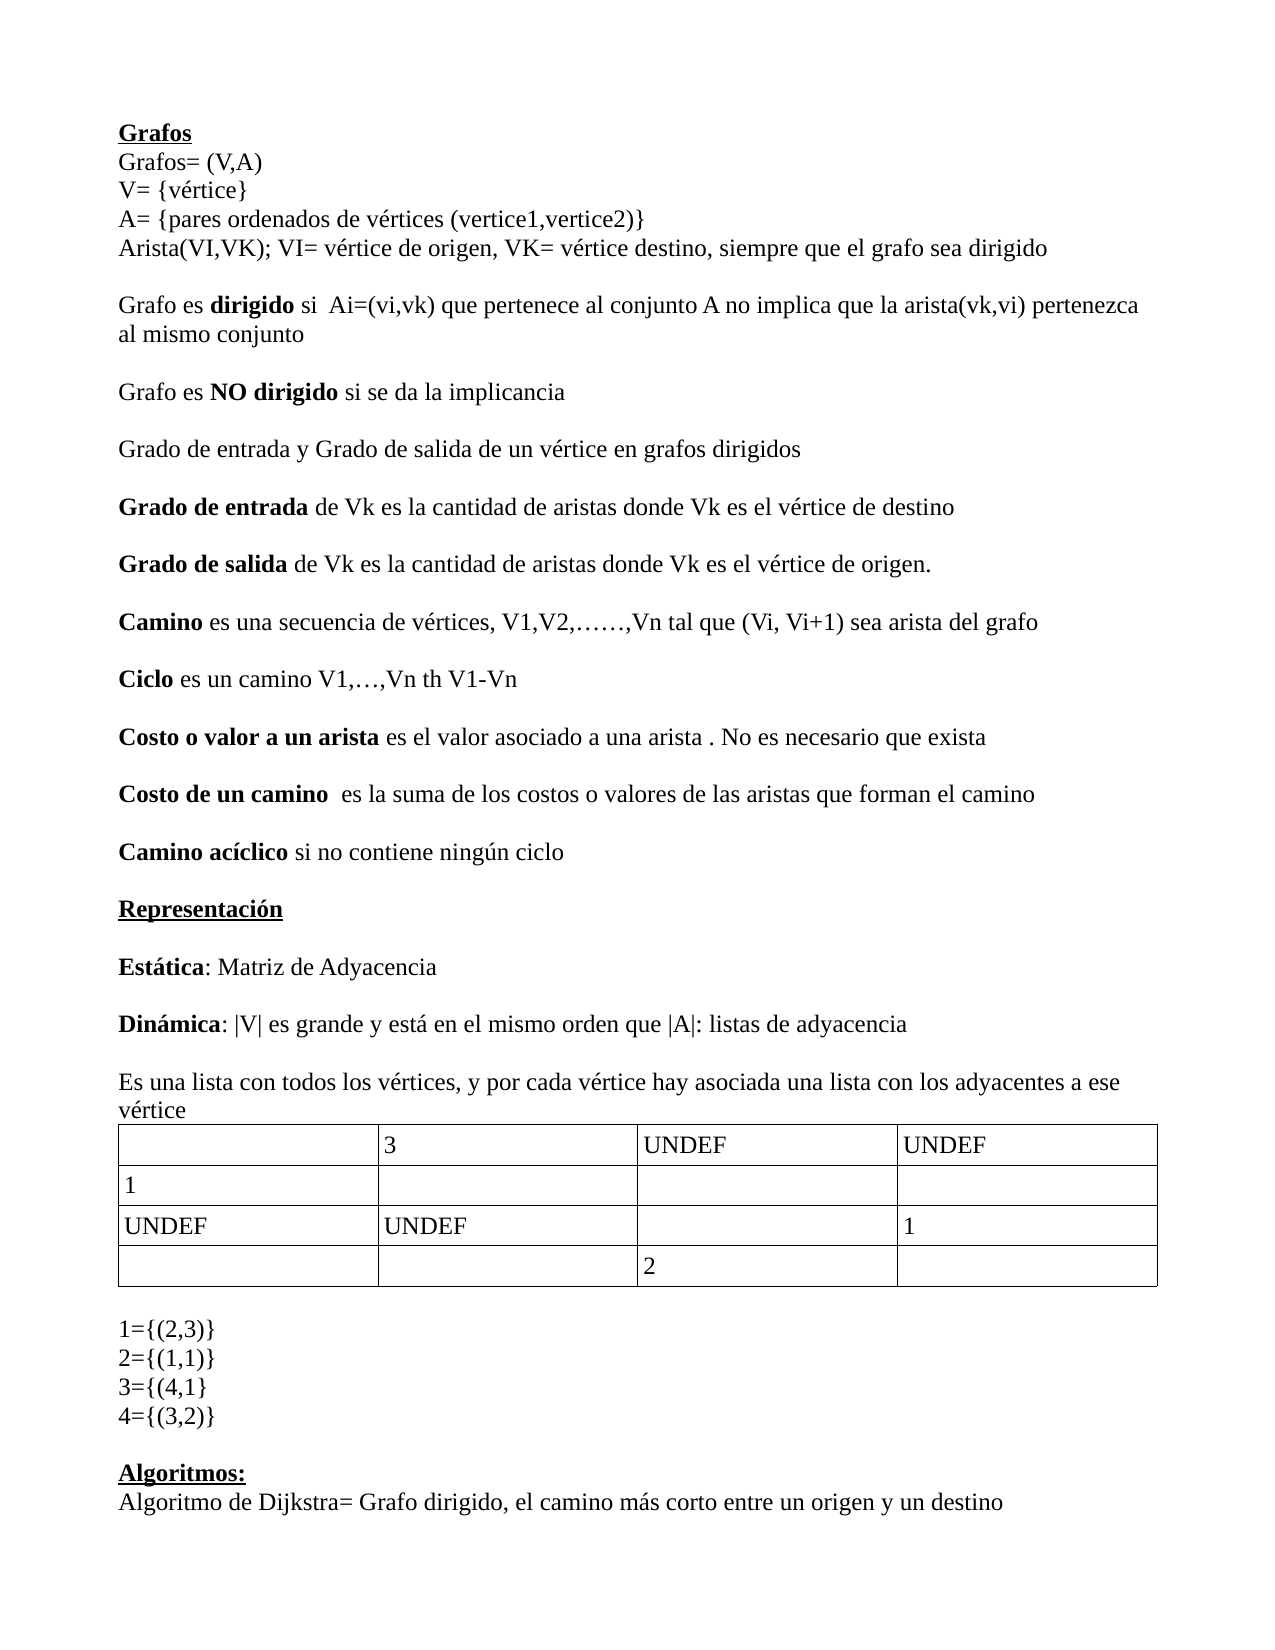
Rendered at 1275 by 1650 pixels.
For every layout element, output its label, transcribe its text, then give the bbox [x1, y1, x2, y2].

table_cell [379, 1246, 637, 1286]
text Grafos= (V,A) [118, 147, 1157, 176]
text Grafo es dirigido si Ai=(vi,vk) que pertenece al conjunto A no implica que la arista(vk,vi) pertenezca al mismo conjunto [118, 291, 1157, 348]
text Grado de salida de Vk es la cantidad de aristas donde Vk es el vértice de origen. [118, 549, 1157, 578]
text 4={(3,2)} [118, 1401, 1157, 1429]
text Grafos [118, 118, 1157, 147]
table_cell [119, 1246, 378, 1286]
table_cell 2 [638, 1246, 897, 1286]
table_cell [898, 1246, 1157, 1286]
text Grado de entrada de Vk es la cantidad de aristas donde Vk es el vértice de destino [118, 492, 1157, 521]
text Dinámica: |V| es grande y está en el mismo orden que |A|: listas de adyacencia [118, 1009, 1157, 1038]
table_header UNDEF [638, 1125, 897, 1165]
table_cell UNDEF [119, 1206, 378, 1245]
text 3={(4,1} [118, 1372, 1157, 1401]
text Camino es una secuencia de vértices, V1,V2,……,Vn tal que (Vi, Vi+1) sea arista del grafo [118, 607, 1157, 636]
table_cell [638, 1166, 897, 1205]
text V= {vértice} [118, 176, 1157, 204]
text Ciclo es un camino V1,…,Vn th V1-Vn [118, 664, 1157, 693]
table_cell [379, 1166, 637, 1205]
text 1={(2,3)} [118, 1314, 1157, 1343]
table_cell 1 [119, 1166, 378, 1205]
table_cell [898, 1166, 1157, 1205]
text Camino acíclico si no contiene ningún ciclo [118, 837, 1157, 866]
text Algoritmos: [118, 1458, 1157, 1487]
text Algoritmo de Dijkstra= Grafo dirigido, el camino más corto entre un origen y un destino [118, 1487, 1157, 1516]
text Estática: Matriz de Adyacencia [118, 952, 1157, 981]
text Grado de entrada y Grado de salida de un vértice en grafos dirigidos [118, 434, 1157, 463]
table_header [119, 1125, 378, 1165]
text Costo o valor a un arista es el valor asociado a una arista . No es necesario que exista [118, 722, 1157, 751]
text Arista(VI,VK); VI= vértice de origen, VK= vértice destino, siempre que el grafo sea dirigido [118, 233, 1157, 262]
table_cell [638, 1206, 897, 1245]
table_cell UNDEF [379, 1206, 637, 1245]
text Es una lista con todos los vértices, y por cada vértice hay asociada una lista con los adyacentes a ese vértice [118, 1067, 1157, 1124]
text Costo de un camino es la suma de los costos o valores de las aristas que forman el camino [118, 779, 1157, 808]
text A= {pares ordenados de vértices (vertice1,vertice2)} [118, 204, 1157, 233]
text 2={(1,1)} [118, 1343, 1157, 1372]
text Grafo es NO dirigido si se da la implicancia [118, 377, 1157, 406]
text Representación [118, 894, 1157, 923]
table_cell 1 [898, 1206, 1157, 1245]
table_header UNDEF [898, 1125, 1157, 1165]
table_header 3 [379, 1125, 637, 1165]
